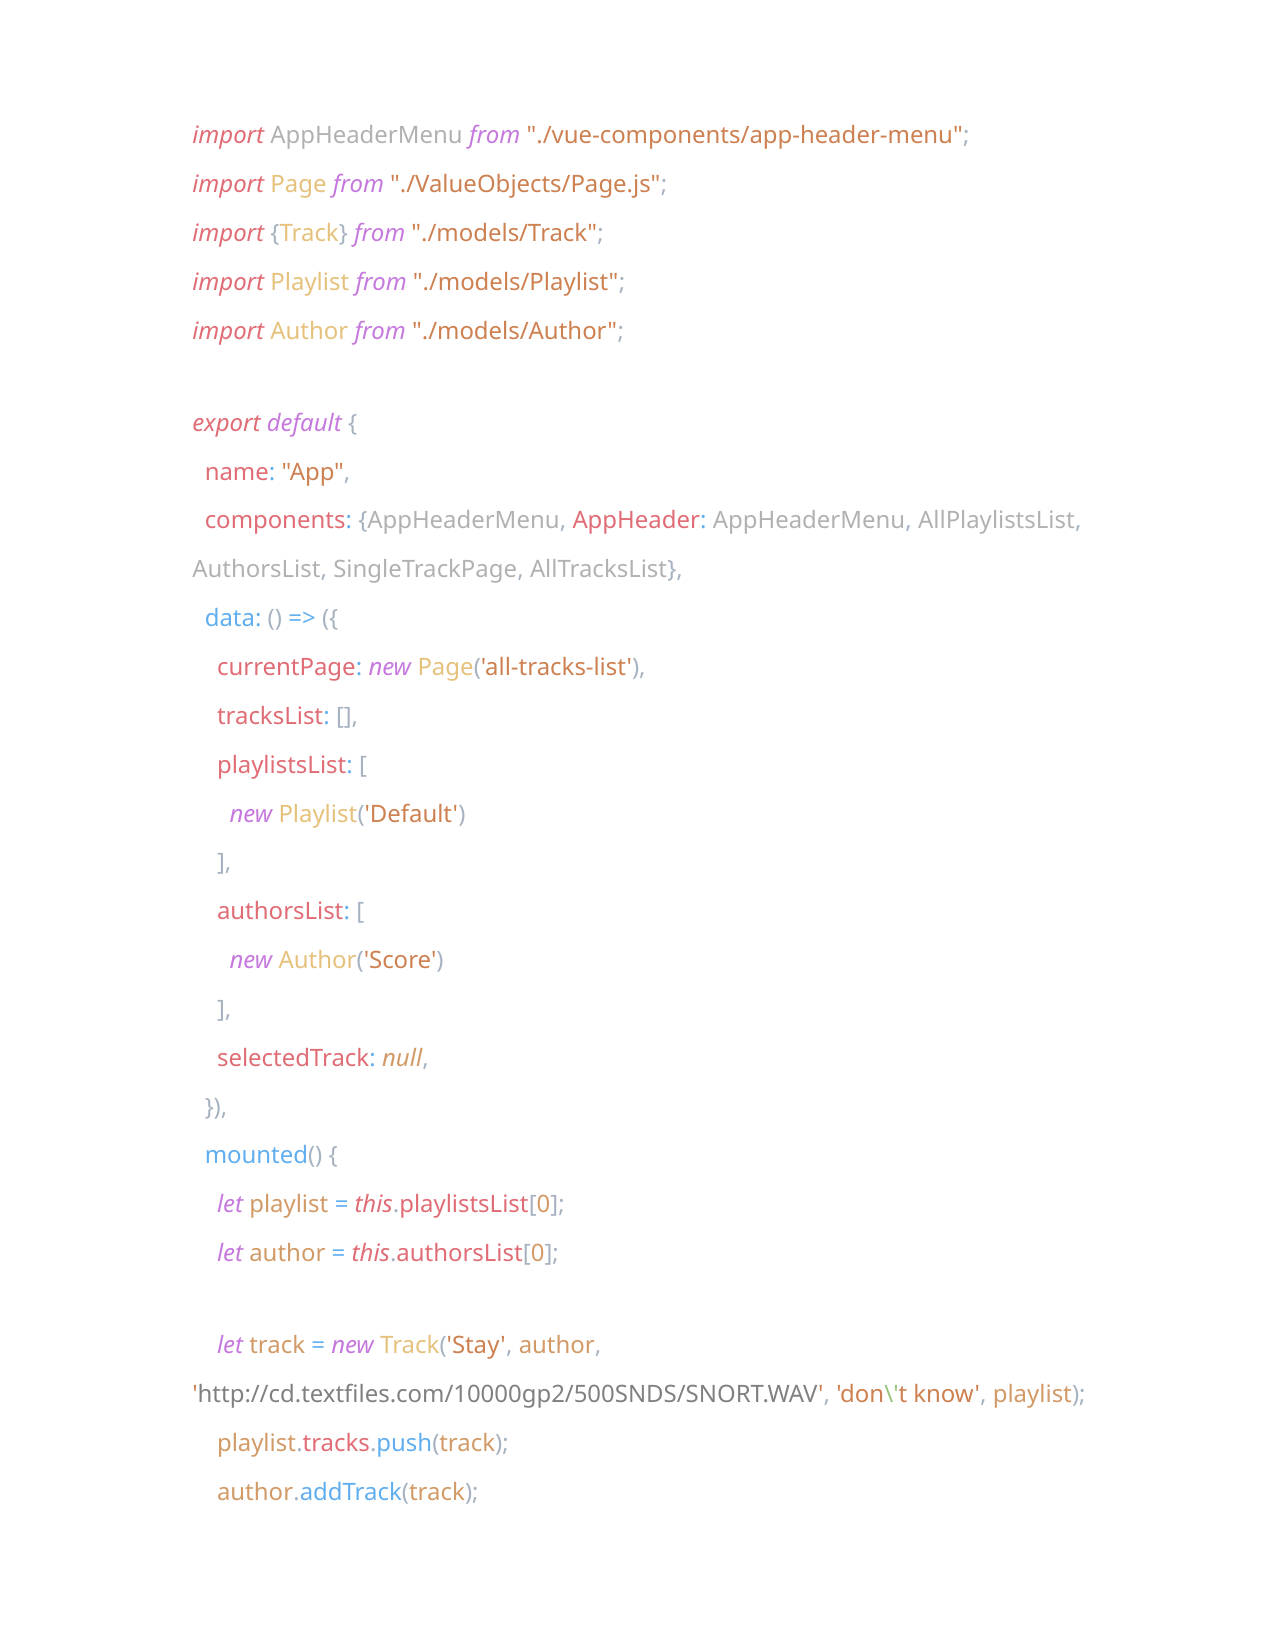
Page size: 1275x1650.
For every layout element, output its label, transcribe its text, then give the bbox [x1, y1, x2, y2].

text import AppHeaderMenu from "./vue-components/app-header-menu"; import Page from "./ValueObjects/Page.js"; import {Track} from "./models/Track"; import Playlist from "./models/Playlist"; import Author from "./models/Author"; export default { name: "App", components: {AppHeaderMenu, AppHeader: AppHeaderMenu, AllPlaylistsList, AuthorsList, SingleTrackPage, AllTracksList}, data: () => ({ currentPage: new Page('all-tracks-list'), tracksList: [], playlistsList: [ new Playlist('Default') ], authorsList: [ new Author('Score') ], selectedTrack: null, }), mounted() { let playlist = this.playlistsList[0]; let author = this.authorsList[0]; let track = new Track('Stay', author, 'http://cd.textfiles.com/10000gp2/500SNDS/SNORT.WAV', 'don\'t know', playlist); playlist.tracks.push(track); author.addTrack(track); [192, 118, 1157, 1507]
